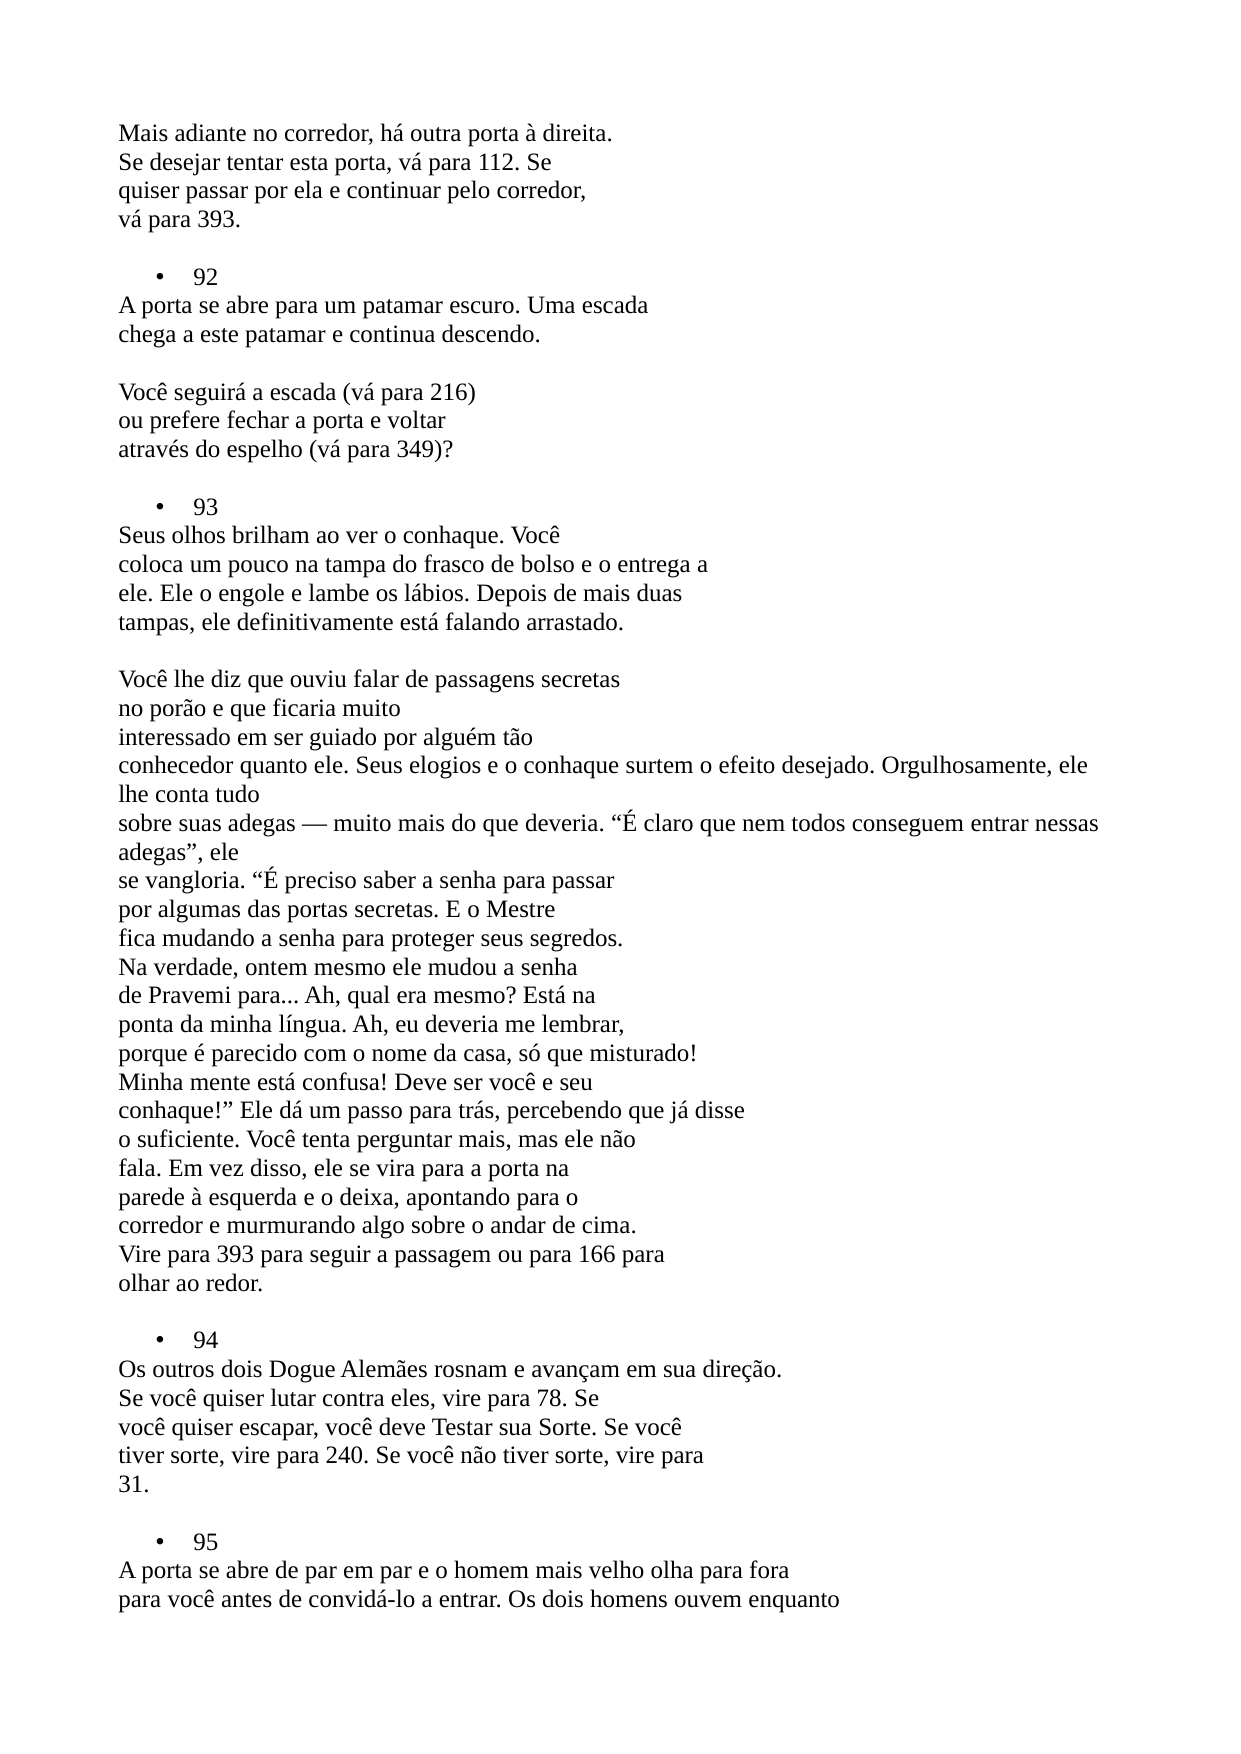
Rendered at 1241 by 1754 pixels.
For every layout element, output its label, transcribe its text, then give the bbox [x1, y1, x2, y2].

text no porão e que ficaria muito [118, 693, 1122, 722]
text vá para 393. [118, 204, 1122, 233]
text tampas, ele definitivamente está falando arrastado. [118, 607, 1122, 636]
text através do espelho (vá para 349)? [118, 434, 1122, 463]
text sobre suas adegas — muito mais do que deveria. “É claro que nem todos conseguem entrar nessas adegas”, ele [118, 808, 1122, 866]
text ponta da minha língua. Ah, eu deveria me lembrar, [118, 1009, 1122, 1038]
text ou prefere fechar a porta e voltar [118, 406, 1122, 434]
text Minha mente está confusa! Deve ser você e seu [118, 1067, 1122, 1096]
text Vire para 393 para seguir a passagem ou para 166 para [118, 1239, 1122, 1268]
text ele. Ele o engole e lambe os lábios. Depois de mais duas [118, 578, 1122, 607]
text se vangloria. “É preciso saber a senha para passar [118, 866, 1122, 894]
text Se você quiser lutar contra eles, vire para 78. Se [118, 1383, 1122, 1412]
text Você lhe diz que ouviu falar de passagens secretas [118, 664, 1122, 693]
text A porta se abre de par em par e o homem mais velho olha para fora [118, 1556, 1122, 1584]
text Mais adiante no corredor, há outra porta à direita. [118, 118, 1122, 147]
text parede à esquerda e o deixa, apontando para o [118, 1182, 1122, 1211]
text Seus olhos brilham ao ver o conhaque. Você [118, 521, 1122, 549]
text fala. Em vez disso, ele se vira para a porta na [118, 1153, 1122, 1182]
text você quiser escapar, você deve Testar sua Sorte. Se você [118, 1412, 1122, 1441]
text interessado em ser guiado por alguém tão [118, 722, 1122, 751]
text o suficiente. Você tenta perguntar mais, mas ele não [118, 1124, 1122, 1153]
text corredor e murmurando algo sobre o andar de cima. [118, 1211, 1122, 1239]
text para você antes de convidá-lo a entrar. Os dois homens ouvem enquanto [118, 1584, 1122, 1613]
text Na verdade, ontem mesmo ele mudou a senha [118, 952, 1122, 981]
text por algumas das portas secretas. E o Mestre [118, 894, 1122, 923]
text conhaque!” Ele dá um passo para trás, percebendo que já disse [118, 1096, 1122, 1124]
text conhecedor quanto ele. Seus elogios e o conhaque surtem o efeito desejado. Orgulhosamente, ele lhe conta tudo [118, 751, 1122, 808]
text Os outros dois Dogue Alemães rosnam e avançam em sua direção. [118, 1354, 1122, 1383]
list 92 [156, 262, 1122, 291]
text coloca um pouco na tampa do frasco de bolso e o entrega a [118, 549, 1122, 578]
text A porta se abre para um patamar escuro. Uma escada [118, 291, 1122, 319]
text Se desejar tentar esta porta, vá para 112. Se [118, 147, 1122, 176]
text chega a este patamar e continua descendo. [118, 319, 1122, 348]
text de Pravemi para... Ah, qual era mesmo? Está na [118, 981, 1122, 1009]
list 95 [156, 1527, 1122, 1556]
list 93 [156, 492, 1122, 521]
text 31. [118, 1469, 1122, 1498]
text quiser passar por ela e continuar pelo corredor, [118, 176, 1122, 204]
text Você seguirá a escada (vá para 216) [118, 377, 1122, 406]
text tiver sorte, vire para 240. Se você não tiver sorte, vire para [118, 1441, 1122, 1469]
text olhar ao redor. [118, 1268, 1122, 1297]
list 94 [156, 1326, 1122, 1354]
text porque é parecido com o nome da casa, só que misturado! [118, 1038, 1122, 1067]
text fica mudando a senha para proteger seus segredos. [118, 923, 1122, 952]
